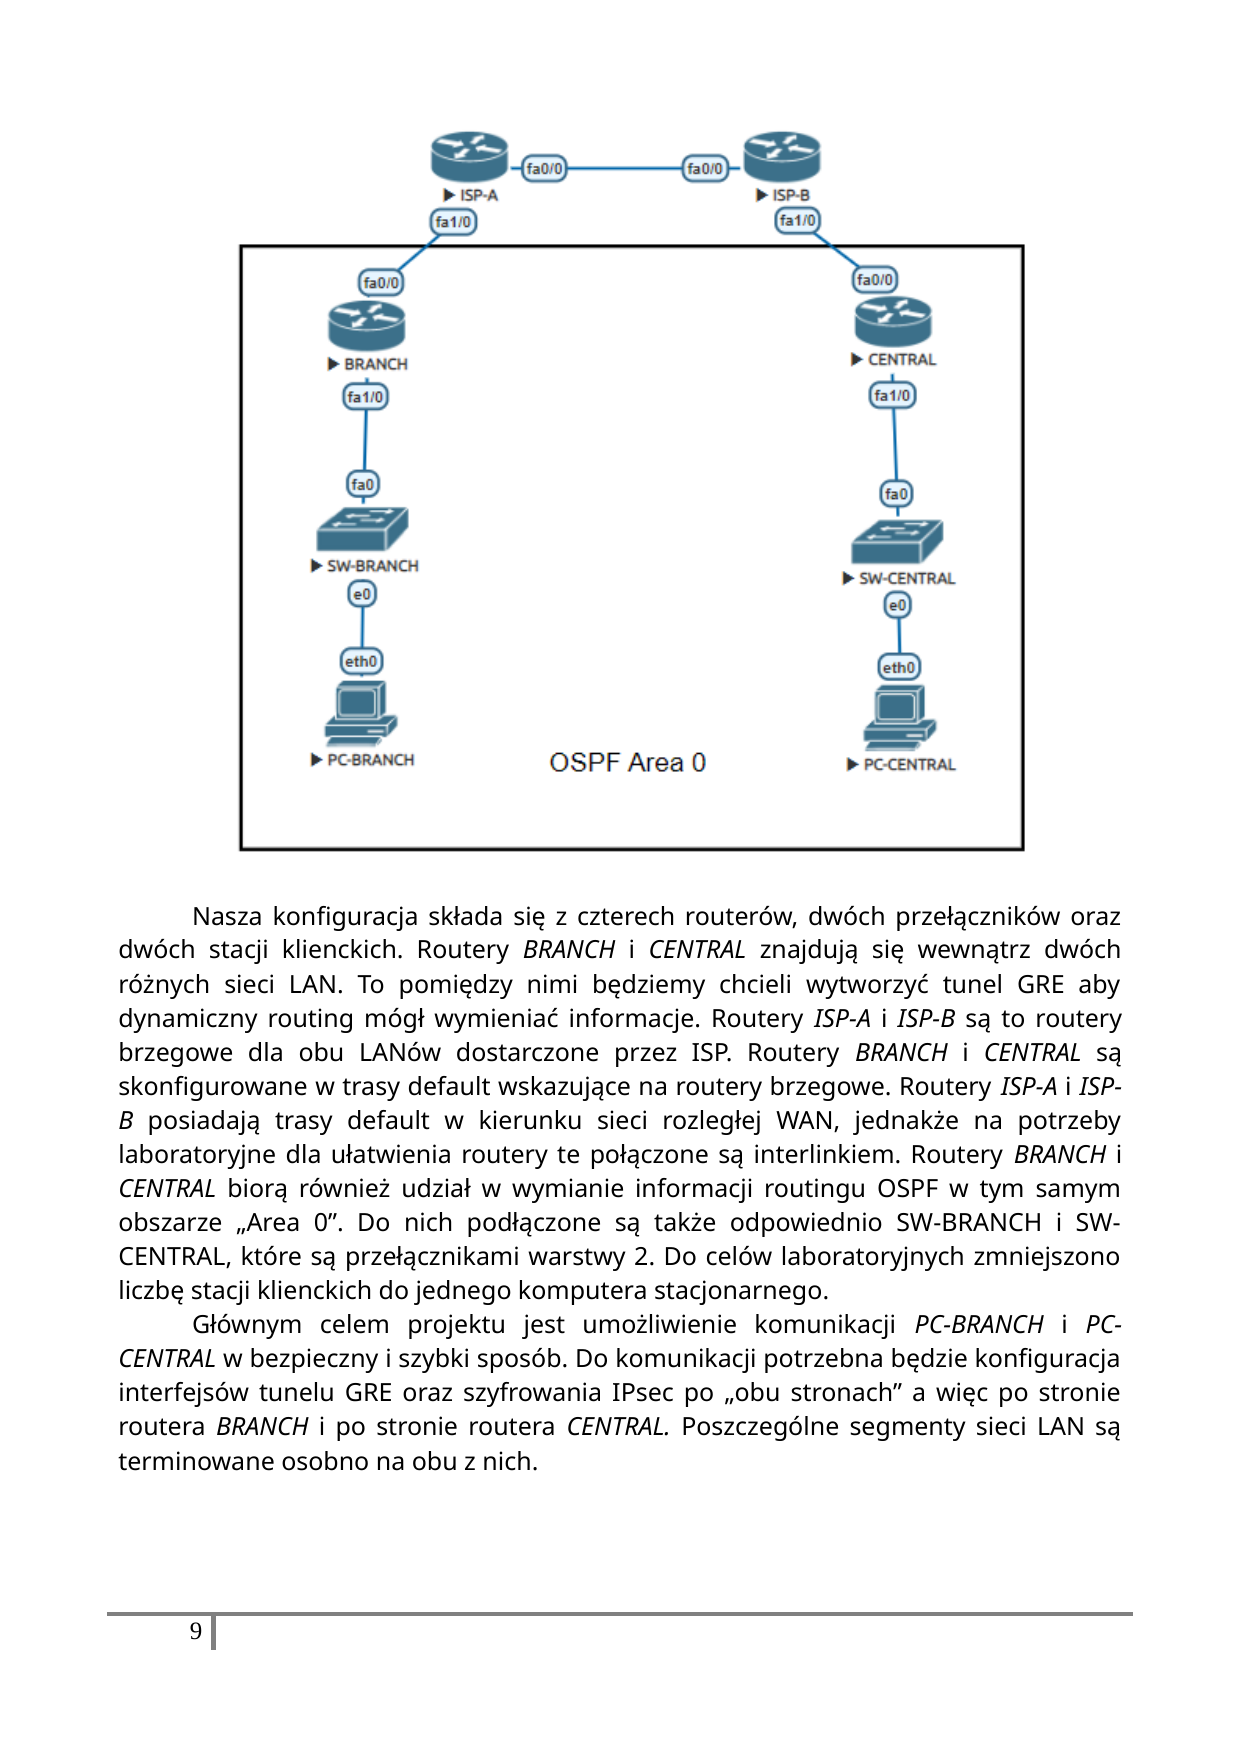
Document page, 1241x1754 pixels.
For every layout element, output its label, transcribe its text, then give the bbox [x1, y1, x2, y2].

text Głównym celem projektu jest umożliwienie komunikacji PC-BRANCH i PC-CENTRAL w bezpieczny i szybki sposób. Do komunikacji potrzebna będzie konfiguracja interfejsów tunelu GRE oraz szyfrowania IPsec po „obu stronach” a więc po stronie routera BRANCH i po stronie routera CENTRAL. Poszczególne segmenty sieci LAN są terminowane osobno na obu z nich. [118, 1307, 1122, 1477]
text Nasza konfiguracja składa się z czterech routerów, dwóch przełączników oraz dwóch stacji klienckich. Routery BRANCH i CENTRAL znajdują się wewnątrz dwóch różnych sieci LAN. To pomiędzy nimi będziemy chcieli wytworzyć tunel GRE aby dynamiczny routing mógł wymieniać informacje. Routery ISP-A i ISP-B są to routery brzegowe dla obu LANów dostarczone przez ISP. Routery BRANCH i CENTRAL są skonfigurowane w trasy default wskazujące na routery brzegowe. Routery ISP-A i ISP-B posiadają trasy default w kierunku sieci rozległej WAN, jednakże na potrzeby laboratoryjne dla ułatwienia routery te połączone są interlinkiem. Routery BRANCH i CENTRAL biorą również udział w wymianie informacji routingu OSPF w tym samym obszarze „Area 0”. Do nich podłączone są także odpowiednio SW-BRANCH i SW-CENTRAL, które są przełącznikami warstwy 2. Do celów laboratoryjnych zmniejszono liczbę stacji klienckich do jednego komputera stacjonarnego. [118, 898, 1122, 1307]
picture [143, 118, 1109, 864]
